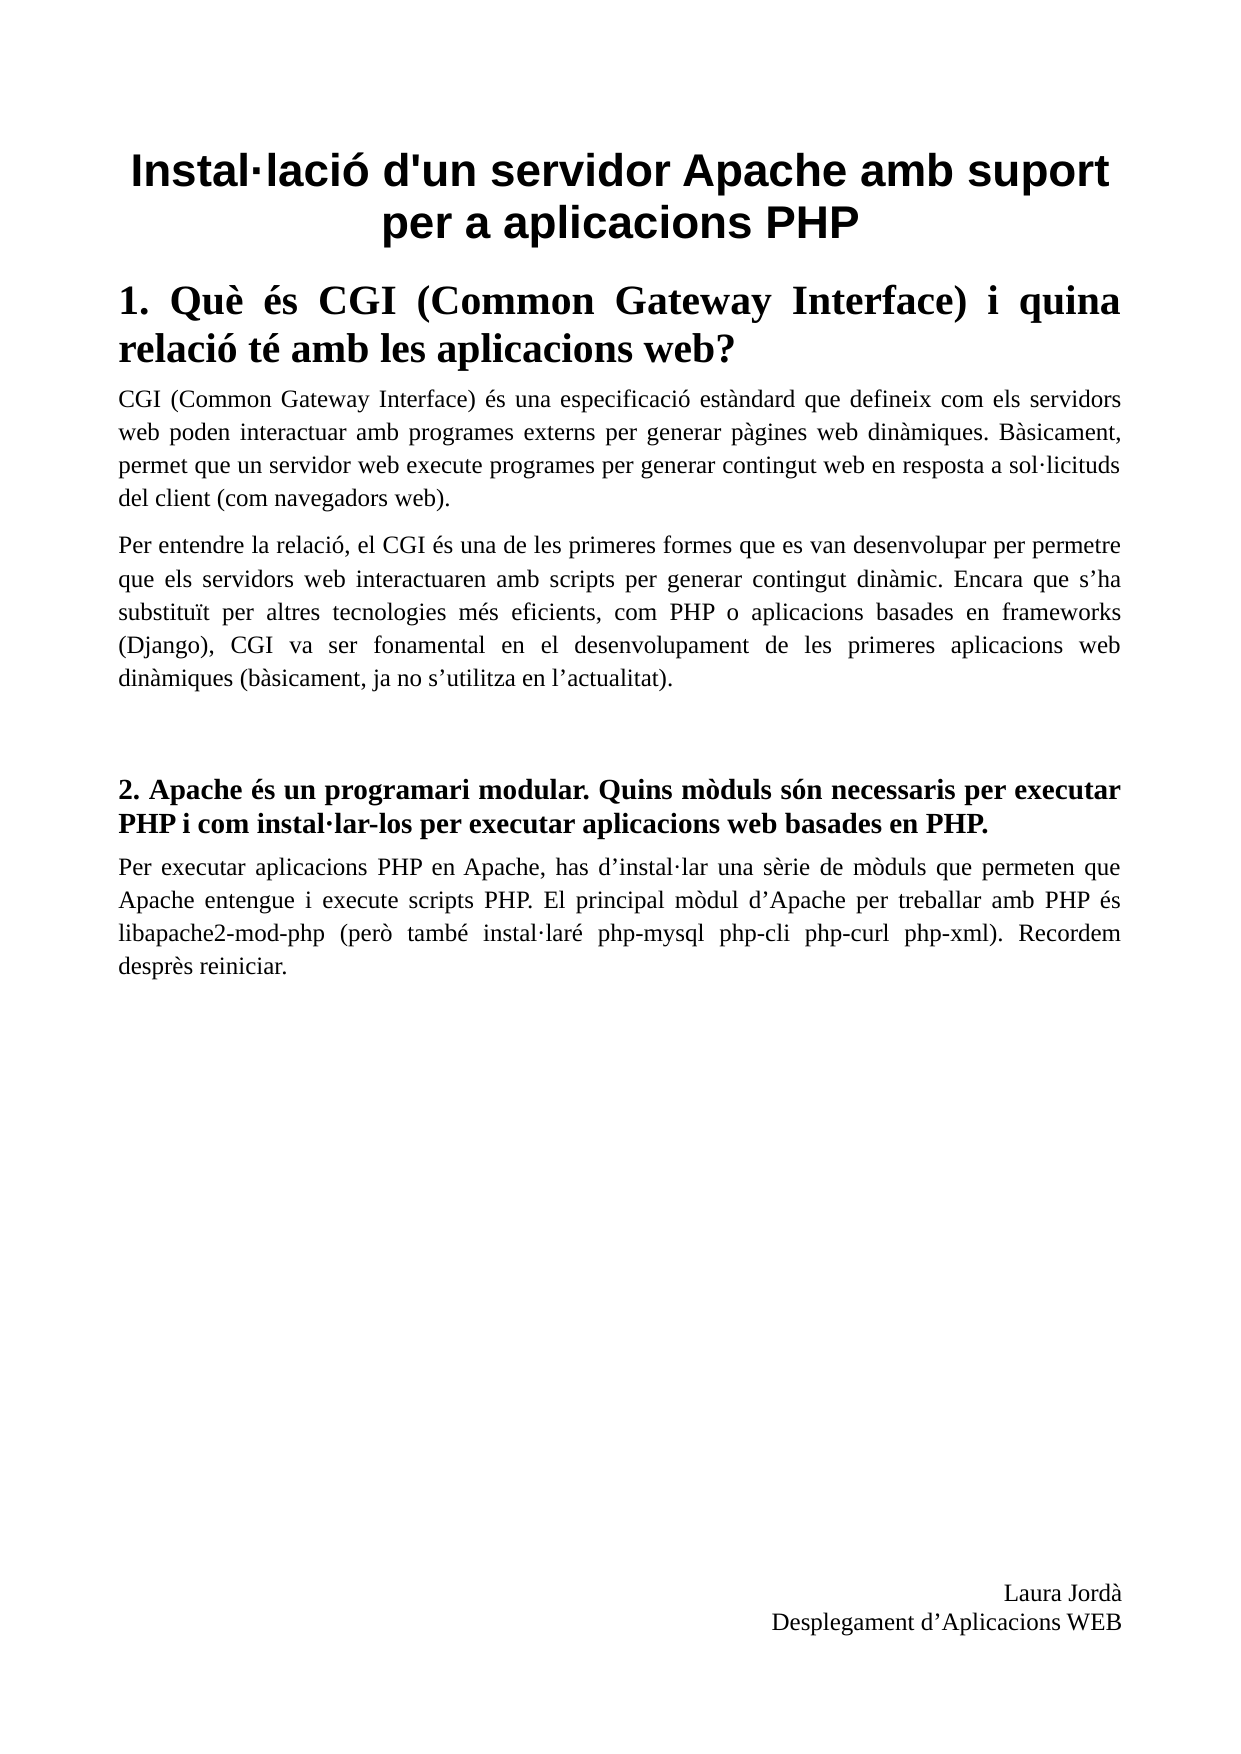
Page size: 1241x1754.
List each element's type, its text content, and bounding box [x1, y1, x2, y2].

subtitle 2. Apache és un programari modular. Quins mòduls són necessaris per executar PHP i com instal·lar-los per executar aplicacions web basades en PHP. [118, 772, 1122, 839]
text Per entendre la relació, el CGI és una de les primeres formes que es van desenvolupar per permetre que els servidors web interactuaren amb scripts per generar contingut dinàmic. Encara que s’ha substituït per altres tecnologies més eficients, com PHP o aplicacions basades en frameworks (Django), CGI va ser fonamental en el desenvolupament de les primeres aplicacions web dinàmiques (bàsicament, ja no s’utilitza en l’actualitat). [118, 531, 1122, 691]
text CGI (Common Gateway Interface) és una especificació estàndard que defineix com els servidors web poden interactuar amb programes externs per generar pàgines web dinàmiques. Bàsicament, permet que un servidor web execute programes per generar contingut web en resposta a sol·licituds del client (com navegadors web). [118, 384, 1122, 512]
title Instal·lació d'un servidor Apache amb suport per a aplicacions PHP [118, 143, 1122, 248]
subtitle 1. Què és CGI (Common Gateway Interface) i quina relació té amb les aplicacions web? [118, 276, 1122, 371]
text Per executar aplicacions PHP en Apache, has d’instal·lar una sèrie de mòduls que permeten que Apache entengue i execute scripts PHP. El principal mòdul d’Apache per treballar amb PHP és libapache2-mod-php (però també instal·laré php-mysql php-cli php-curl php-xml). Recordem desprès reiniciar. [118, 852, 1122, 980]
